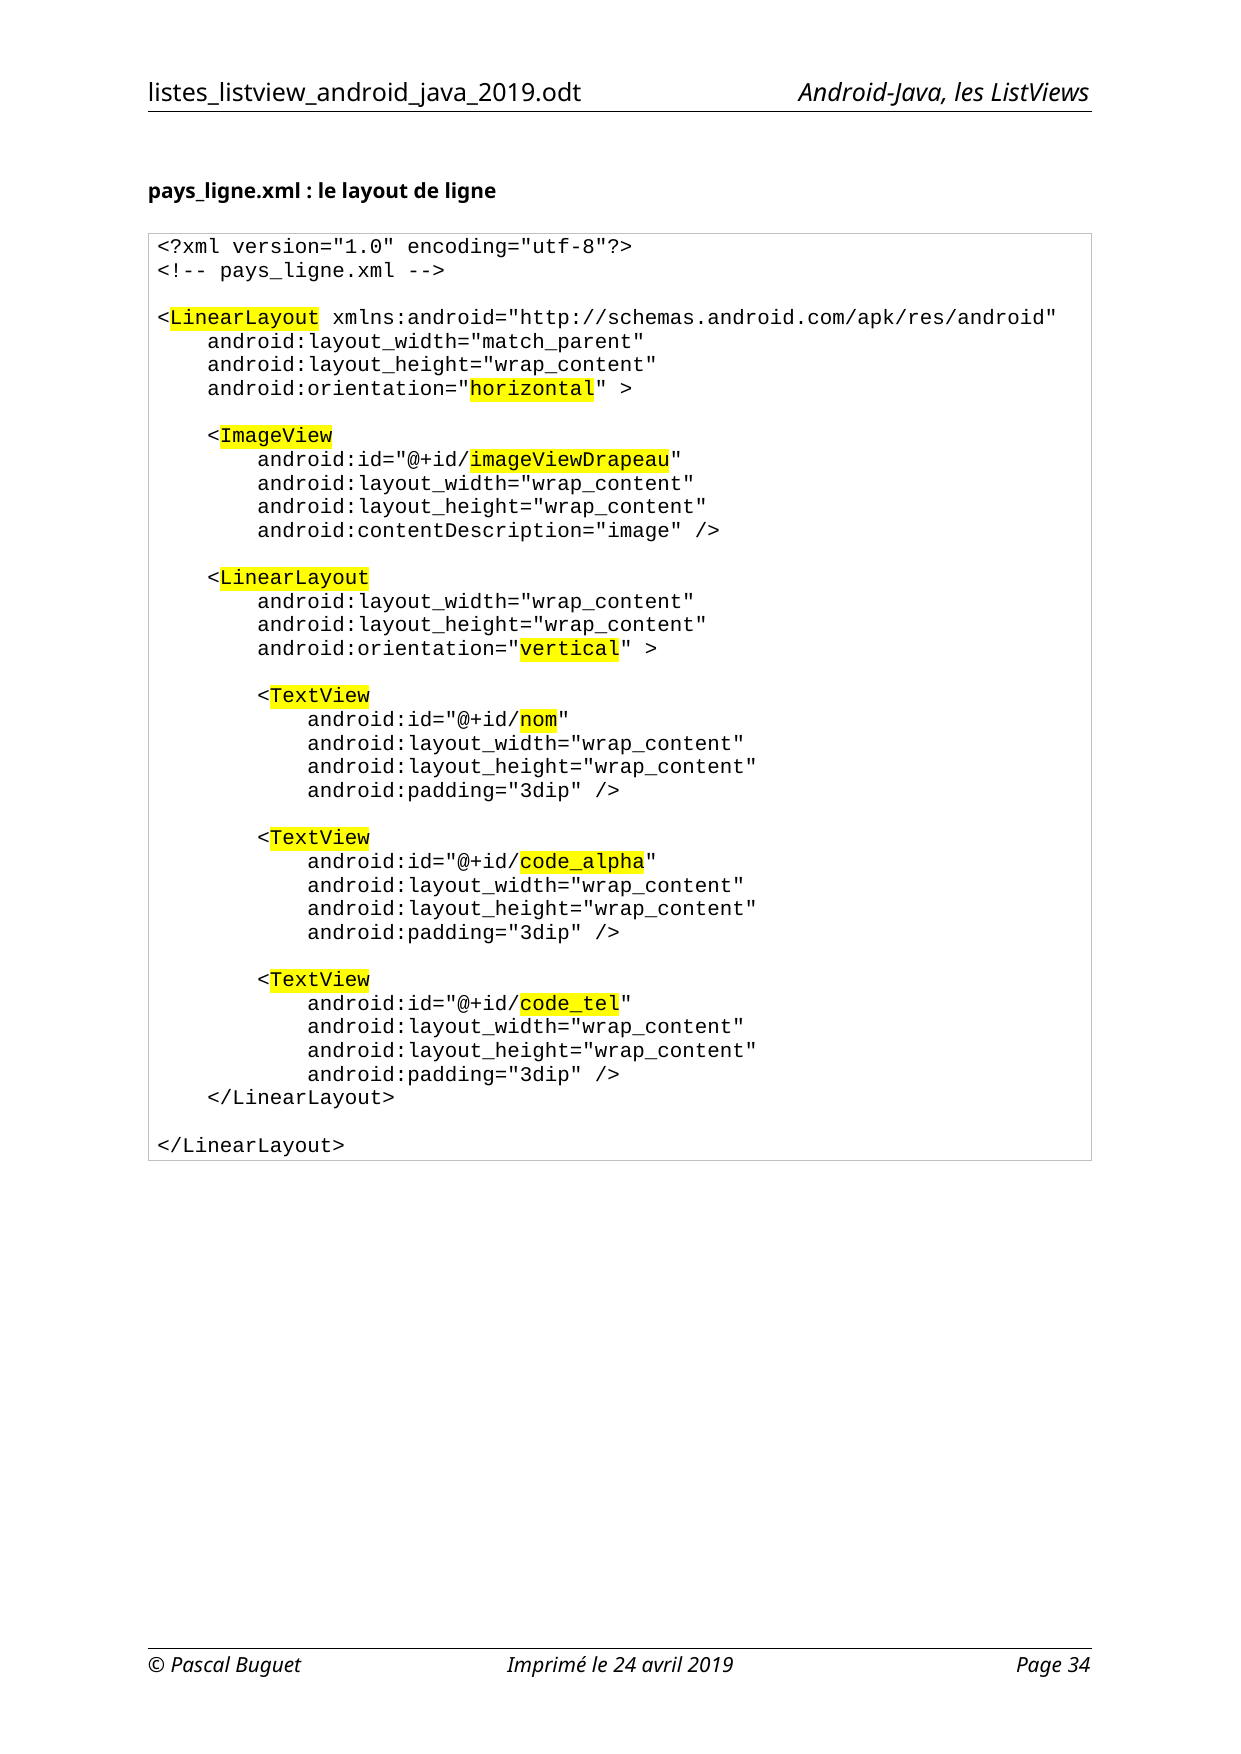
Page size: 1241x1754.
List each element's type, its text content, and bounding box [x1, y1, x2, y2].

text android:layout_height="wrap_content" [149, 753, 1091, 777]
text android:id="@+id/code_tel" [149, 990, 1091, 1013]
text android:orientation="horizontal" > [149, 375, 1091, 398]
text android:orientation="vertical" > [149, 635, 1091, 659]
text <ImageView [149, 422, 1091, 446]
text <TextView [149, 824, 1091, 848]
text android:id="@+id/code_alpha" [149, 848, 1091, 871]
text android:layout_width="wrap_content" [149, 871, 1091, 895]
text android:layout_width="wrap_content" [149, 729, 1091, 753]
text android:id="@+id/imageViewDrapeau" [149, 446, 1091, 469]
text </LinearLayout> [149, 1084, 1091, 1108]
text android:layout_height="wrap_content" [149, 895, 1091, 919]
text pays_ligne.xml : le layout de ligne [148, 176, 1092, 204]
text android:layout_width="wrap_content" [149, 588, 1091, 611]
text <?xml version="1.0" encoding="utf-8"?> [149, 234, 1091, 257]
text android:layout_width="match_parent" [149, 328, 1091, 351]
text </LinearLayout> [149, 1132, 1091, 1160]
text <LinearLayout xmlns:android="http://schemas.android.com/apk/res/android" [149, 304, 1091, 328]
text <TextView [149, 682, 1091, 706]
text android:padding="3dip" /> [149, 919, 1091, 942]
text android:contentDescription="image" /> [149, 517, 1091, 540]
text android:padding="3dip" /> [149, 777, 1091, 801]
text android:layout_height="wrap_content" [149, 493, 1091, 517]
text android:layout_height="wrap_content" [149, 611, 1091, 635]
text <!-- pays_ligne.xml --> [149, 257, 1091, 280]
text android:layout_width="wrap_content" [149, 469, 1091, 493]
text android:layout_width="wrap_content" [149, 1013, 1091, 1037]
text android:padding="3dip" /> [149, 1061, 1091, 1084]
text android:layout_height="wrap_content" [149, 1037, 1091, 1061]
text android:layout_height="wrap_content" [149, 351, 1091, 375]
text android:id="@+id/nom" [149, 706, 1091, 729]
text <TextView [149, 966, 1091, 990]
text <LinearLayout [149, 564, 1091, 588]
